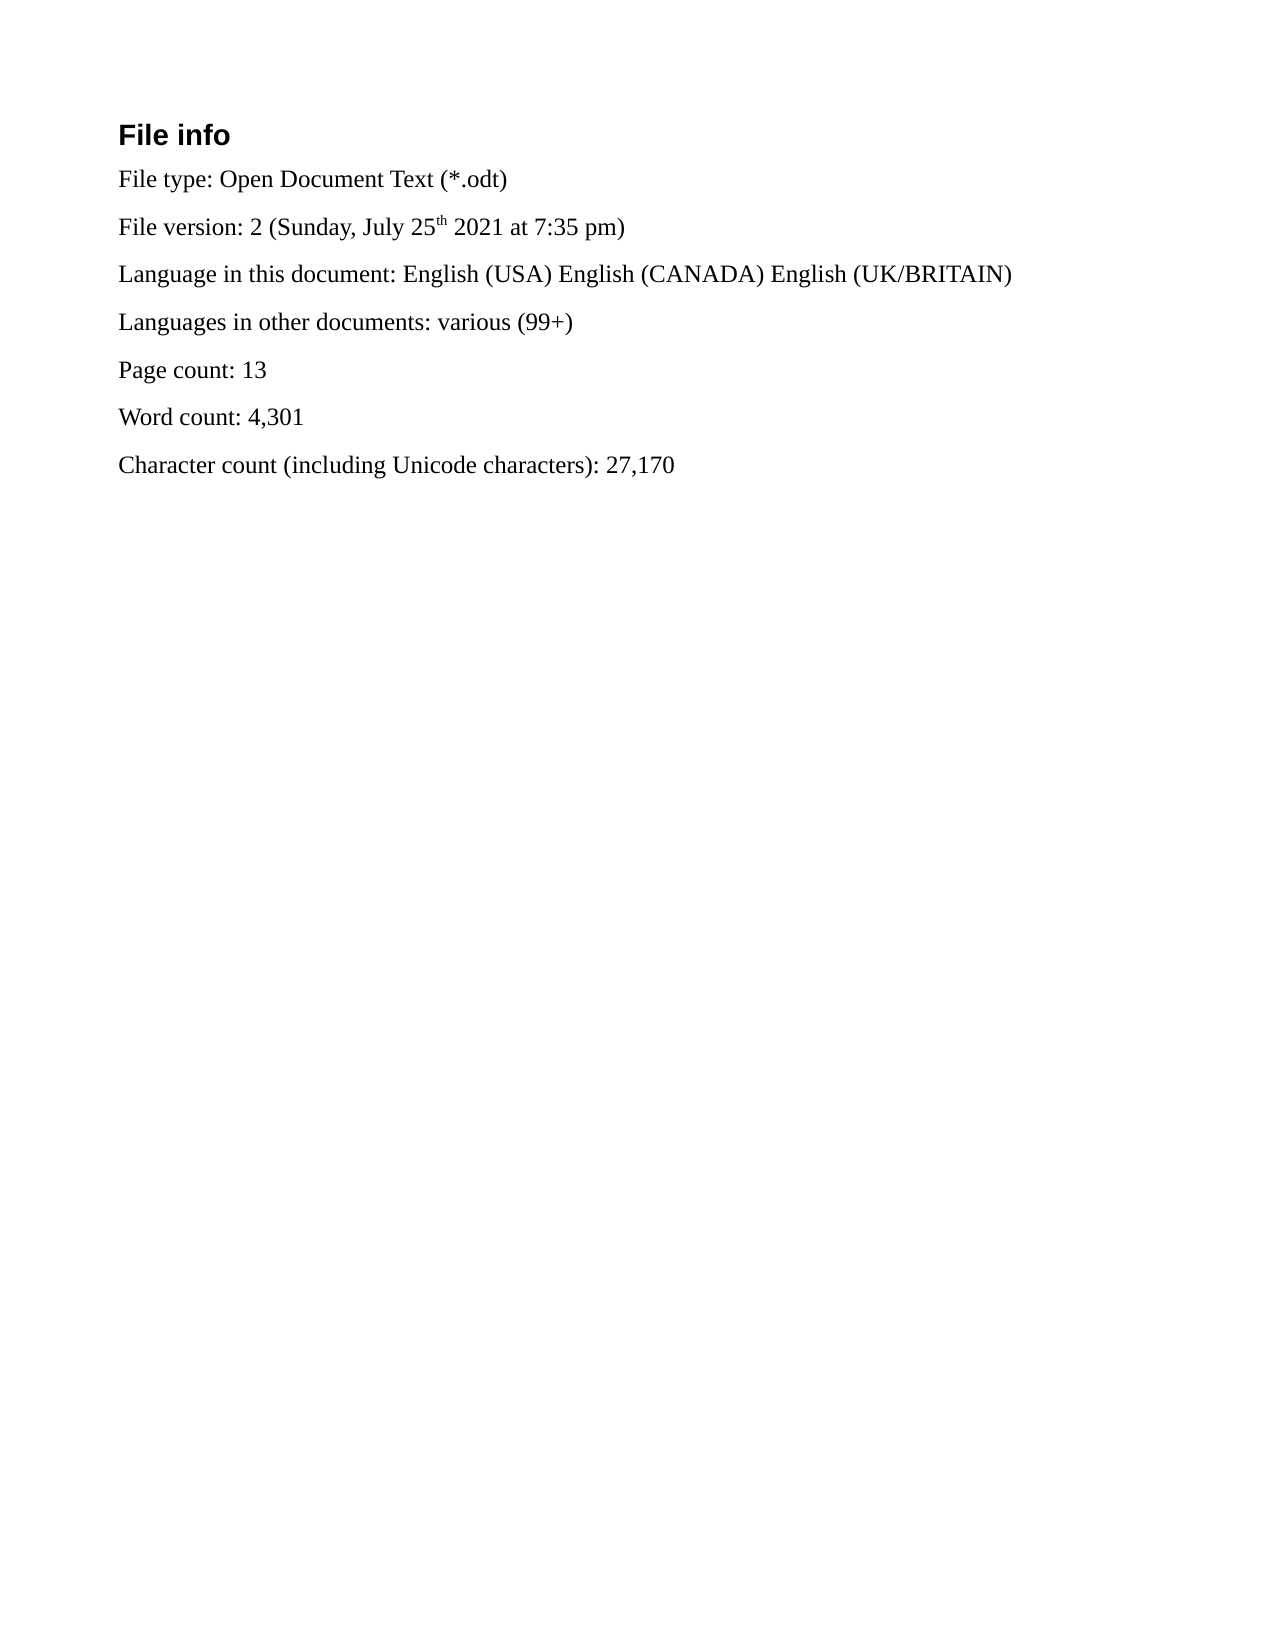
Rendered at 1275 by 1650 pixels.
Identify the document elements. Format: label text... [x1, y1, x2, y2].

text Page count: 13 [118, 355, 1157, 383]
subtitle File info [118, 118, 1157, 152]
text Character count (including Unicode characters): 27,170 [118, 450, 1157, 479]
text Languages in other documents: various (99+) [118, 307, 1157, 336]
text Language in this document: English (USA) English (CANADA) English (UK/BRITAIN) [118, 259, 1157, 288]
text Word count: 4,301 [118, 402, 1157, 431]
text File type: Open Document Text (*.odt) [118, 164, 1157, 193]
text File version: 2 (Sunday, July 25th 2021 at 7:35 pm) [118, 212, 1157, 241]
